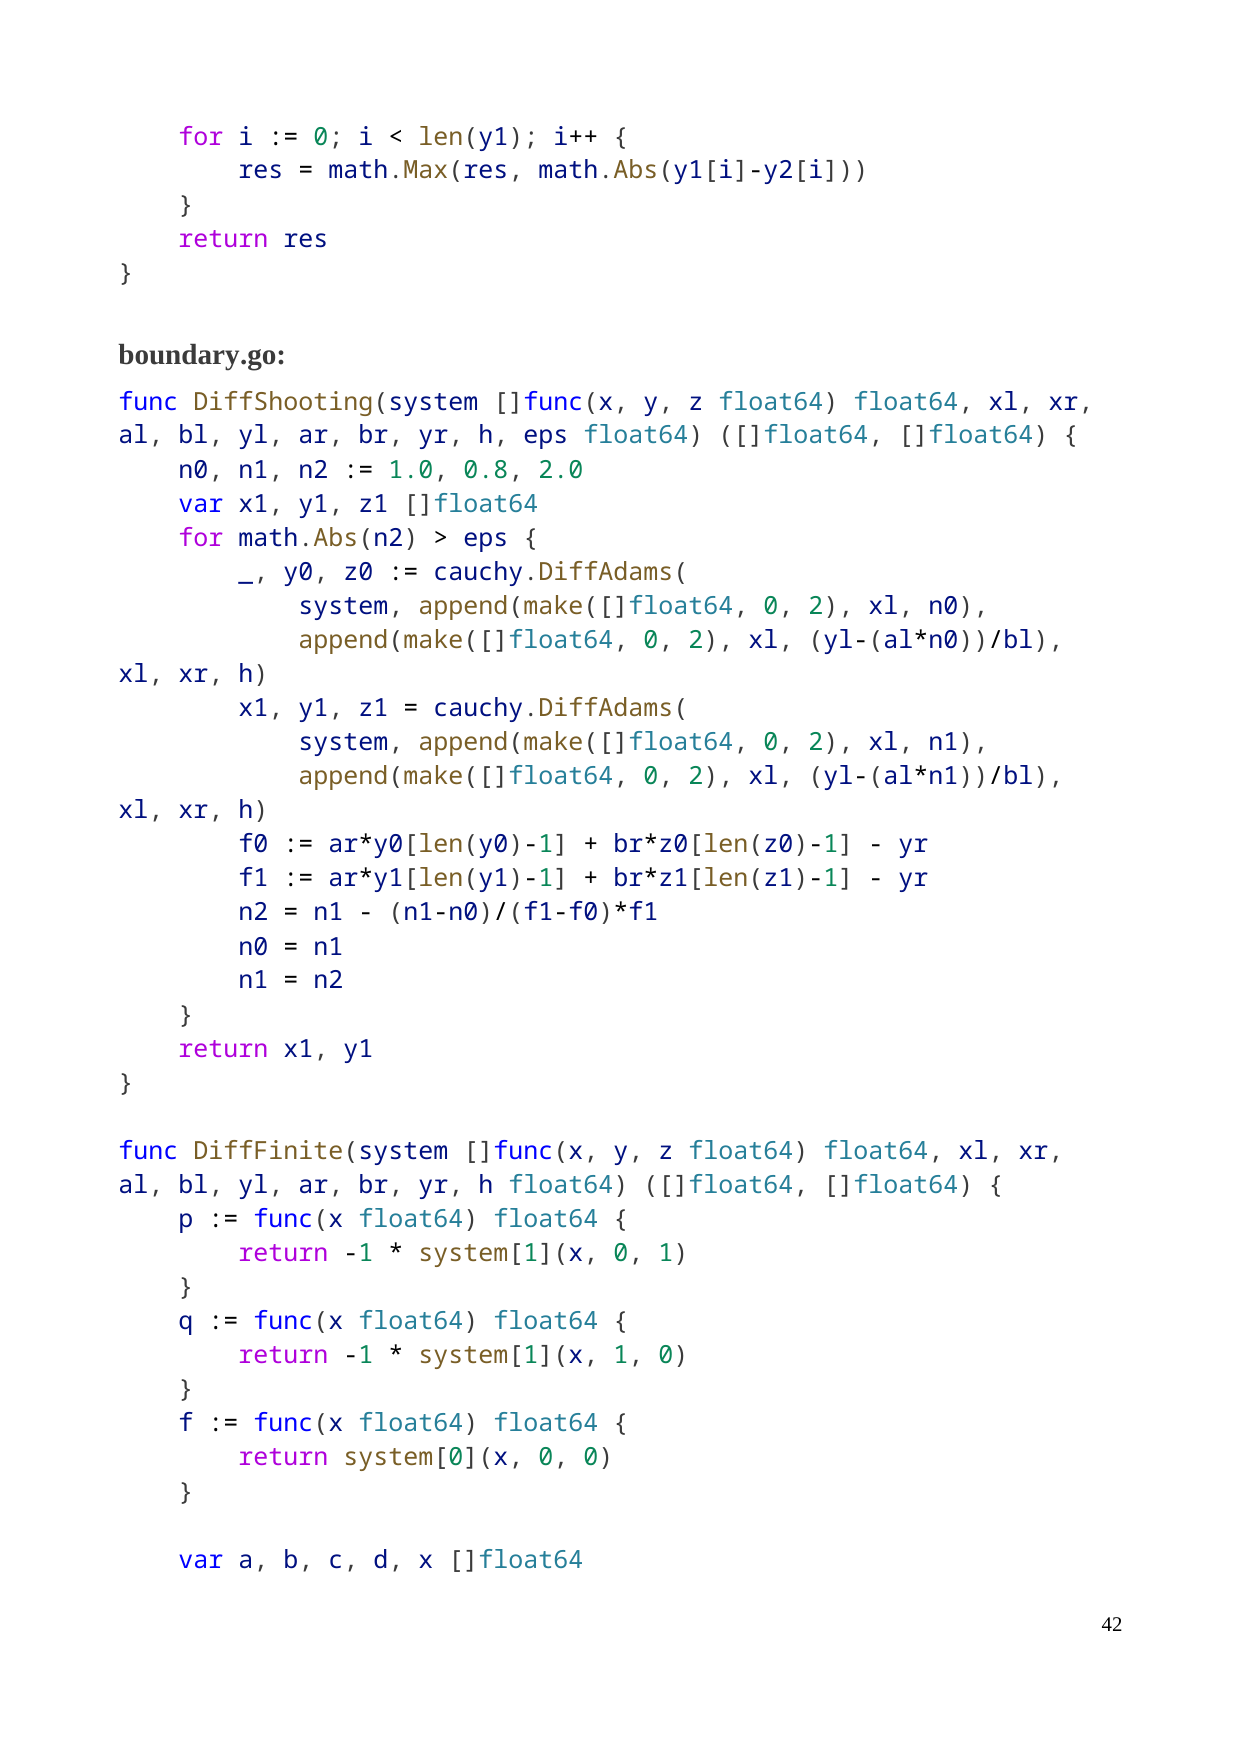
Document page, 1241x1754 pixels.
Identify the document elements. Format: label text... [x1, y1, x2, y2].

text append(make([]float64, 0, 2), xl, (yl-(al*n1))/bl), xl, xr, h) [118, 758, 1122, 826]
text func DiffShooting(system []func(x, y, z float64) float64, xl, xr, al, bl, yl, ar, br, yr, h, eps float64) ([]float64, []float64) { [118, 383, 1122, 451]
text f0 := ar*y0[len(y0)-1] + br*z0[len(z0)-1] - yr [118, 826, 1122, 860]
text n0, n1, n2 := 1.0, 0.8, 2.0 [118, 451, 1122, 485]
text f1 := ar*y1[len(y1)-1] + br*z1[len(z1)-1] - yr [118, 860, 1122, 894]
text } [118, 186, 1122, 220]
subtitle boundary.go: [118, 337, 1122, 371]
text p := func(x float64) float64 { [118, 1201, 1122, 1235]
text } [118, 1473, 1122, 1507]
text q := func(x float64) float64 { [118, 1303, 1122, 1337]
text n1 = n2 [118, 962, 1122, 996]
text res = math.Max(res, math.Abs(y1[i]-y2[i])) [118, 152, 1122, 186]
text return res [118, 220, 1122, 254]
text _, y0, z0 := cauchy.DiffAdams( [118, 553, 1122, 587]
text return -1 * system[1](x, 1, 0) [118, 1337, 1122, 1371]
text return x1, y1 [118, 1030, 1122, 1064]
text for i := 0; i < len(y1); i++ { [118, 118, 1122, 152]
text } [118, 1269, 1122, 1303]
text n0 = n1 [118, 928, 1122, 962]
text f := func(x float64) float64 { [118, 1405, 1122, 1439]
text func DiffFinite(system []func(x, y, z float64) float64, xl, xr, al, bl, yl, ar, br, yr, h float64) ([]float64, []float64) { [118, 1132, 1122, 1201]
text for math.Abs(n2) > eps { [118, 519, 1122, 553]
text system, append(make([]float64, 0, 2), xl, n1), [118, 724, 1122, 758]
text var x1, y1, z1 []float64 [118, 485, 1122, 519]
text } [118, 996, 1122, 1030]
text n2 = n1 - (n1-n0)/(f1-f0)*f1 [118, 894, 1122, 928]
text } [118, 1371, 1122, 1405]
text system, append(make([]float64, 0, 2), xl, n0), [118, 587, 1122, 622]
text return -1 * system[1](x, 0, 1) [118, 1235, 1122, 1269]
text append(make([]float64, 0, 2), xl, (yl-(al*n0))/bl), xl, xr, h) [118, 622, 1122, 690]
text return system[0](x, 0, 0) [118, 1439, 1122, 1473]
text } [118, 254, 1122, 288]
text x1, y1, z1 = cauchy.DiffAdams( [118, 690, 1122, 724]
text } [118, 1064, 1122, 1098]
text var a, b, c, d, x []float64 [118, 1541, 1122, 1575]
